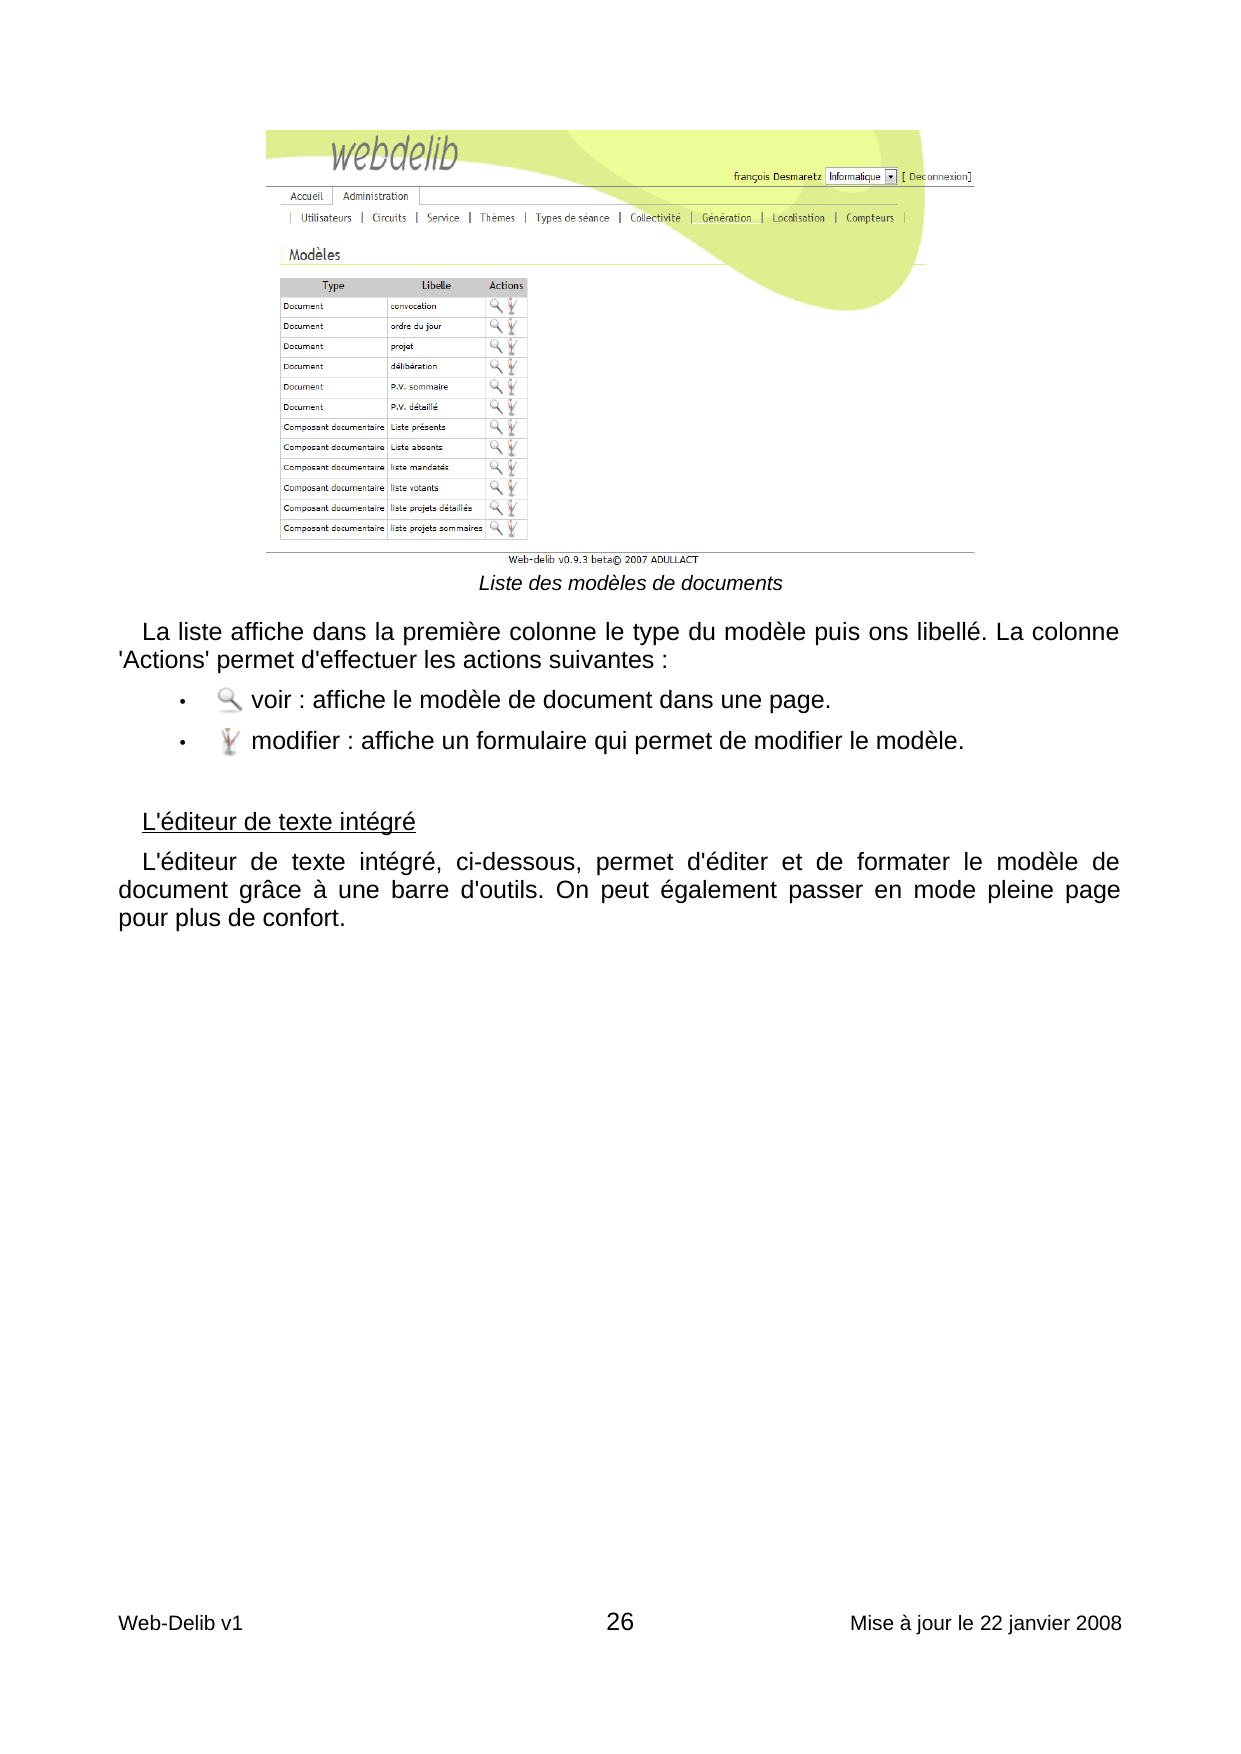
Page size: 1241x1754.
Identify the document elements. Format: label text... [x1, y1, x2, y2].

list modifier : affiche un formulaire qui permet de modifier le modèle. [156, 727, 1122, 757]
picture [265, 130, 975, 571]
picture [216, 728, 245, 756]
text Liste des modèles de documents [118, 118, 1122, 594]
text L'éditeur de texte intégré, ci-dessous, permet d'éditer et de formater le modèle de document grâce à une barre d'outils. On peut également passer en mode pleine page pour plus de confort. [118, 848, 1122, 931]
text L'éditeur de texte intégré [118, 808, 1122, 836]
picture [216, 686, 245, 714]
text La liste affiche dans la première colonne le type du modèle puis ons libellé. La colonne 'Actions' permet d'effectuer les actions suivantes : [118, 618, 1122, 674]
list voir : affiche le modèle de document dans une page. [156, 685, 1122, 715]
